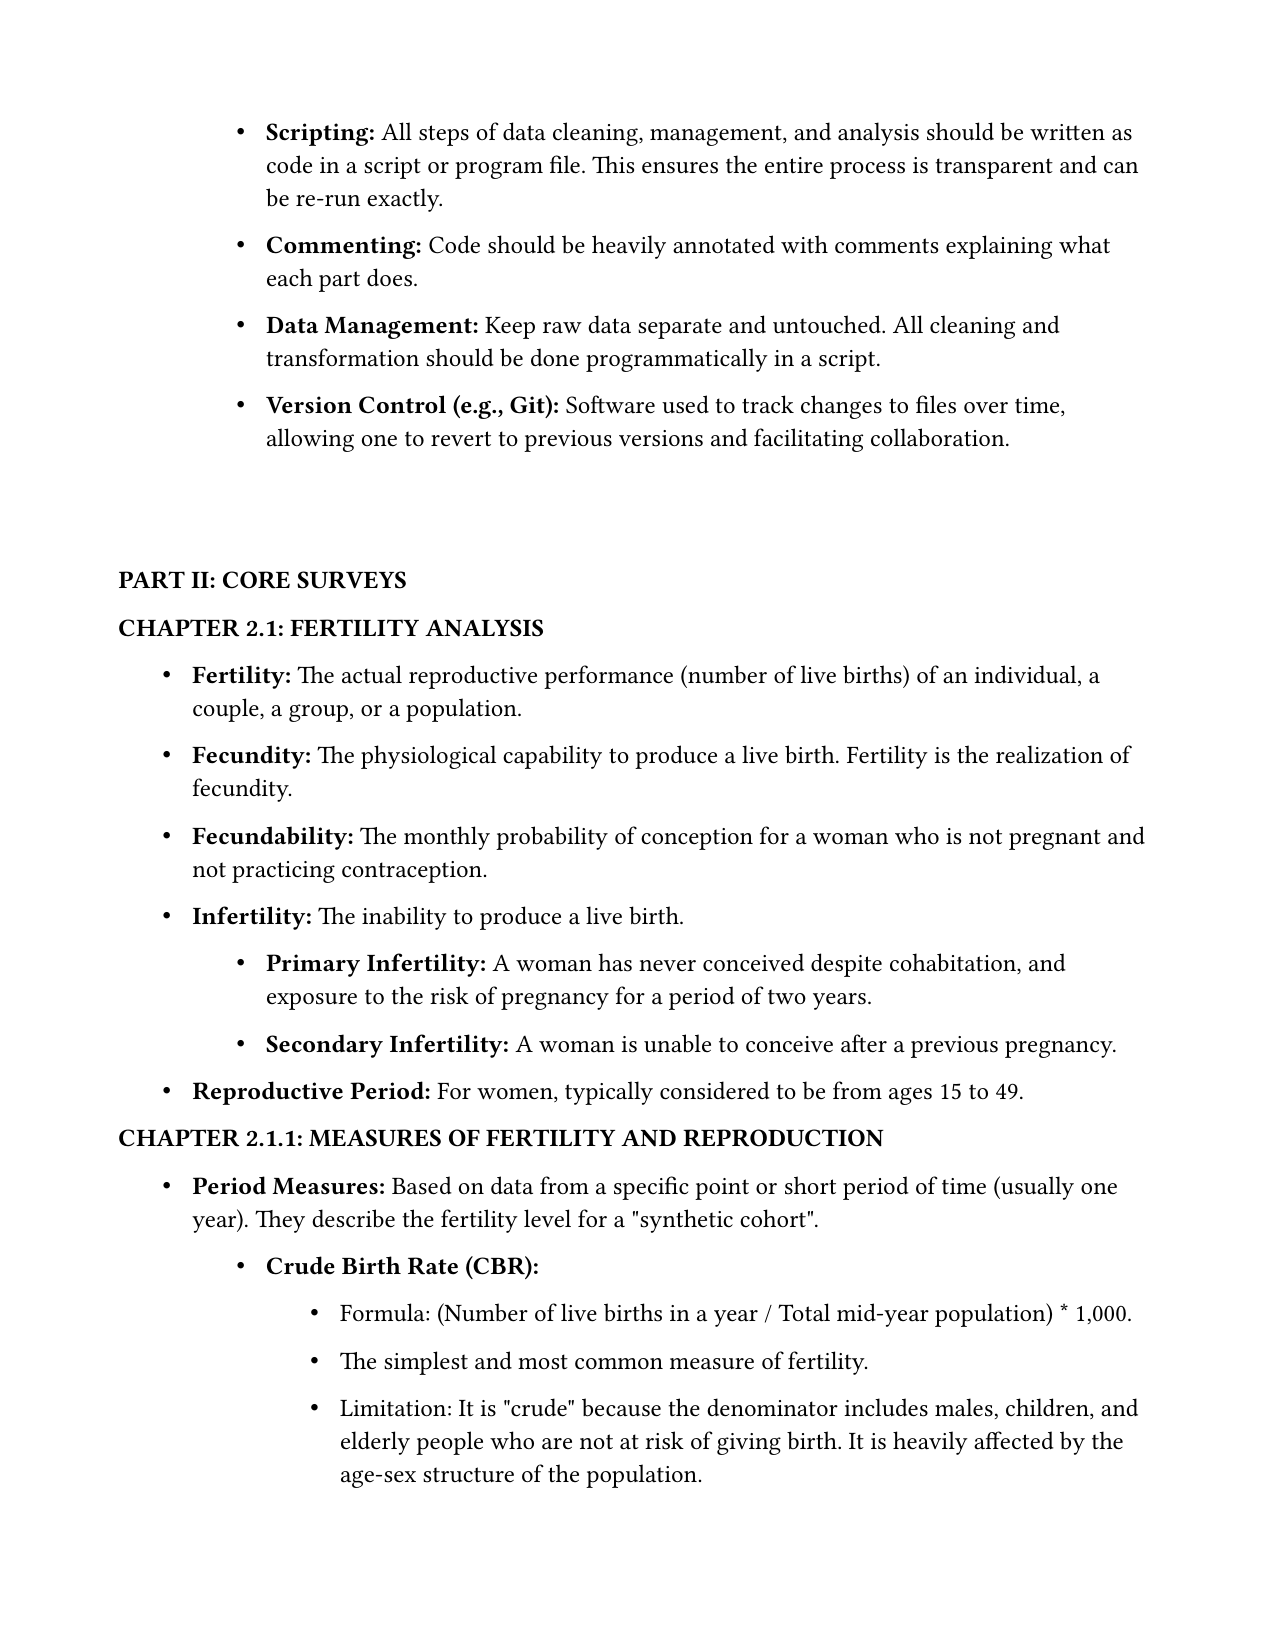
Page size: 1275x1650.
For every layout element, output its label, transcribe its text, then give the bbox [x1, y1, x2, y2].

list Version Control (e.g., Git): Software used to track changes to files over time, allowing one to revert to previous versions and facilitating collaboration. [236, 392, 1157, 453]
list Limitation: It is "crude" because the denominator includes males, children, and elderly people who are not at risk of giving birth. It is heavily affected by the age-sex structure of the population. [310, 1394, 1157, 1488]
list Secondary Infertility: A woman is unable to conceive after a previous pregnancy. [236, 1029, 1157, 1058]
list Reproductive Period: For women, typically considered to be from ages 15 to 49. [162, 1077, 1157, 1106]
text CHAPTER 2.1.1: MEASURES OF FERTILITY AND REPRODUCTION [118, 1124, 1157, 1153]
list The simplest and most common measure of fertility. [310, 1347, 1157, 1375]
list Infertility: The inability to produce a live birth. [162, 902, 1157, 931]
list Fecundity: The physiological capability to produce a live birth. Fertility is the realization of fecundity. [162, 742, 1157, 803]
list Period Measures: Based on data from a specific point or short period of time (usually one year). They describe the fertility level for a "synthetic cohort". [162, 1172, 1157, 1233]
list Fertility: The actual reproductive performance (number of live births) of an individual, a couple, a group, or a population. [162, 661, 1157, 723]
list Primary Infertility: A woman has never conceived despite cohabitation, and exposure to the risk of pregnancy for a period of two years. [236, 949, 1157, 1011]
text PART II: CORE SURVEYS [118, 567, 1157, 595]
list Scripting: All steps of data cleaning, management, and analysis should be written as code in a script or program file. This ensures the entire process is transparent and can be re-run exactly. [236, 118, 1157, 212]
list Crude Birth Rate (CBR): [236, 1252, 1157, 1281]
list Data Management: Keep raw data separate and untouched. All cleaning and transformation should be done programmatically in a script. [236, 311, 1157, 373]
list Formula: (Number of live births in a year / Total mid-year population) * 1,000. [310, 1299, 1157, 1328]
list Commenting: Code should be heavily annotated with comments explaining what each part does. [236, 231, 1157, 292]
text CHAPTER 2.1: FERTILITY ANALYSIS [118, 614, 1157, 642]
list Fecundability: The monthly probability of conception for a woman who is not pregnant and not practicing contraception. [162, 822, 1157, 883]
